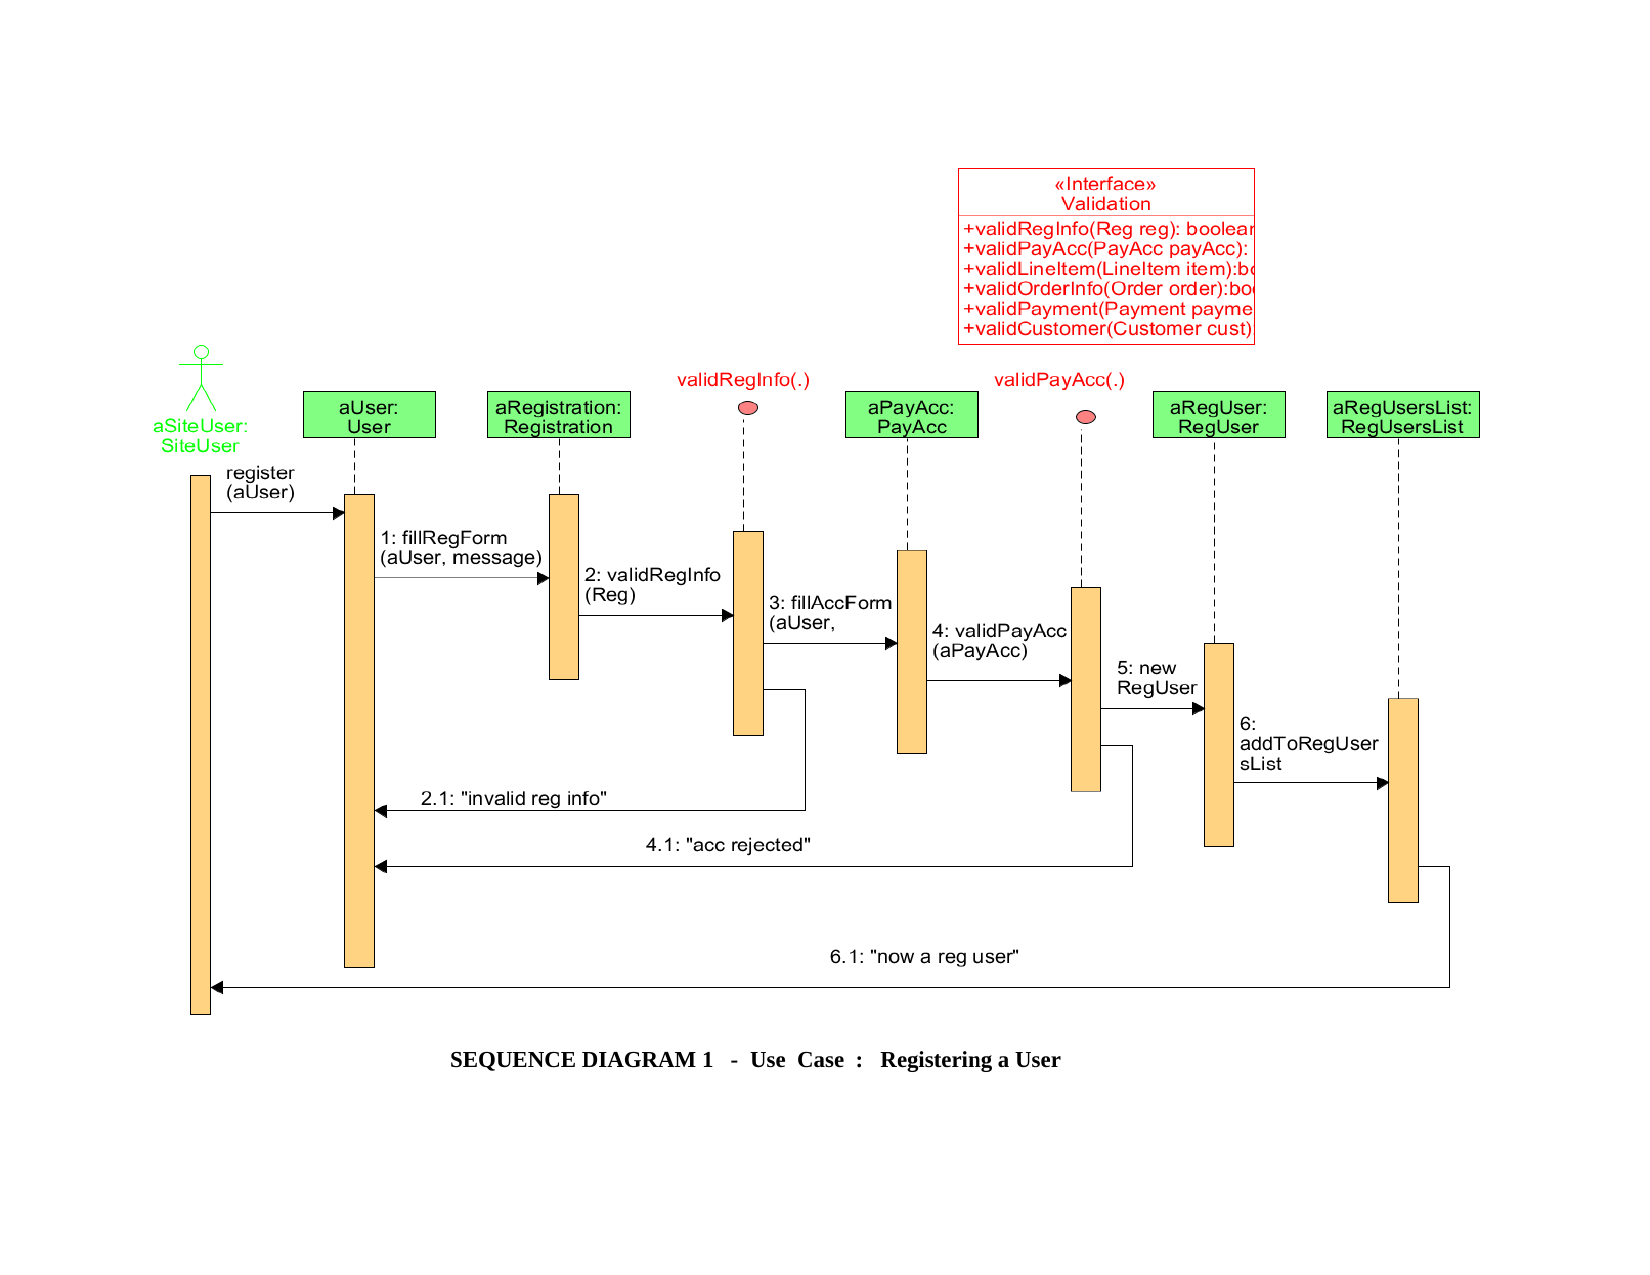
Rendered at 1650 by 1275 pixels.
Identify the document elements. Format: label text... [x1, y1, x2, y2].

text SEQUENCE DIAGRAM 1 - Use Case : Registering a User [150, 1033, 1500, 1072]
